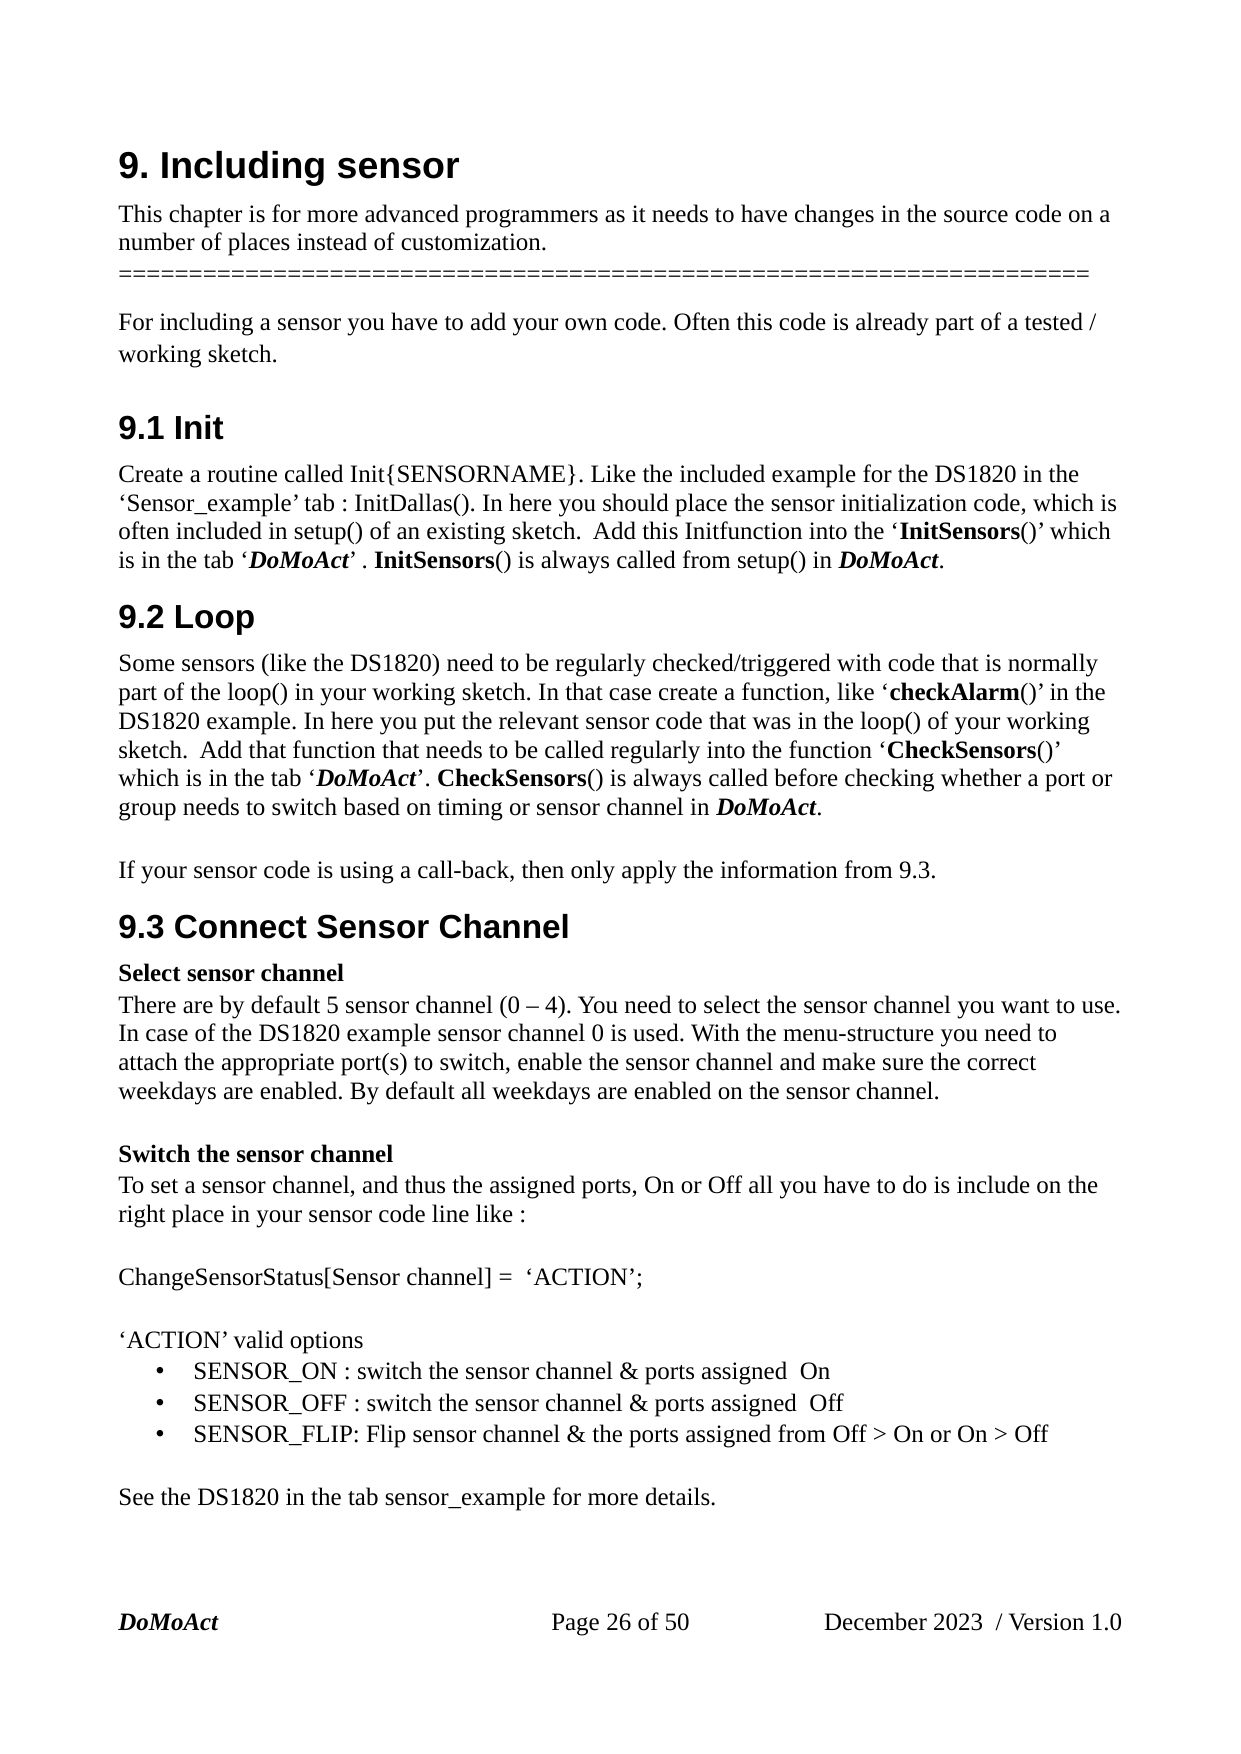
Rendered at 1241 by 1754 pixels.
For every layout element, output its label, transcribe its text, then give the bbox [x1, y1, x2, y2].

text ===================================================================== [118, 259, 1122, 288]
text To set a sensor channel, and thus the assigned ports, On or Off all you have to do is include on the right place in your sensor code line like : [118, 1170, 1122, 1228]
list SENSOR_ON : switch the sensor channel & ports assigned On [156, 1356, 1122, 1385]
text Select sensor channel [118, 958, 1122, 987]
subtitle 9.3 Connect Sensor Channel [118, 907, 1122, 946]
subtitle 9.2 Loop [118, 597, 1122, 636]
text If your sensor code is using a call-back, then only apply the information from 9.3. [118, 855, 1122, 884]
text There are by default 5 sensor channel (0 – 4). You need to select the sensor channel you want to use. In case of the DS1820 example sensor channel 0 is used. With the menu-structure you need to attach the appropriate port(s) to switch, enable the sensor channel and make sure the correct weekdays are enabled. By default all weekdays are enabled on the sensor channel. [118, 990, 1122, 1105]
list SENSOR_OFF : switch the sensor channel & ports assigned Off [156, 1388, 1122, 1417]
text This chapter is for more advanced programmers as it needs to have changes in the source code on a number of places instead of customization. [118, 199, 1122, 256]
list SENSOR_FLIP: Flip sensor channel & the ports assigned from Off > On or On > Off [156, 1419, 1122, 1448]
text Some sensors (like the DS1820) need to be regularly checked/triggered with code that is normally part of the loop() in your working sketch. In that case create a function, like ‘checkAlarm()’ in the DS1820 example. In here you put the relevant sensor code that was in the loop() of your working sketch. Add that function that needs to be called regularly into the function ‘CheckSensors()’ which is in the tab ‘DoMoAct’. CheckSensors() is always called before checking whether a port or group needs to switch based on timing or sensor channel in DoMoAct. [118, 648, 1122, 821]
text See the DS1820 in the tab sensor_example for more details. [118, 1482, 1122, 1511]
text Create a routine called Init{SENSORNAME}. Like the included example for the DS1820 in the ‘Sensor_example’ tab : InitDallas(). In here you should place the sensor initialization code, which is often included in setup() of an existing sketch. Add this Initfunction into the ‘InitSensors()’ which is in the tab ‘DoMoAct’ . InitSensors() is always called from setup() in DoMoAct. [118, 459, 1122, 574]
text For including a sensor you have to add your own code. Often this code is already part of a tested / working sketch. [118, 307, 1122, 368]
subtitle 9. Including sensor [118, 143, 1122, 186]
text ‘ACTION’ valid options [118, 1325, 1122, 1354]
text ChangeSensorStatus[Sensor channel] = ‘ACTION’; [118, 1262, 1122, 1291]
subtitle 9.1 Init [118, 408, 1122, 446]
text Switch the sensor channel [118, 1139, 1122, 1168]
